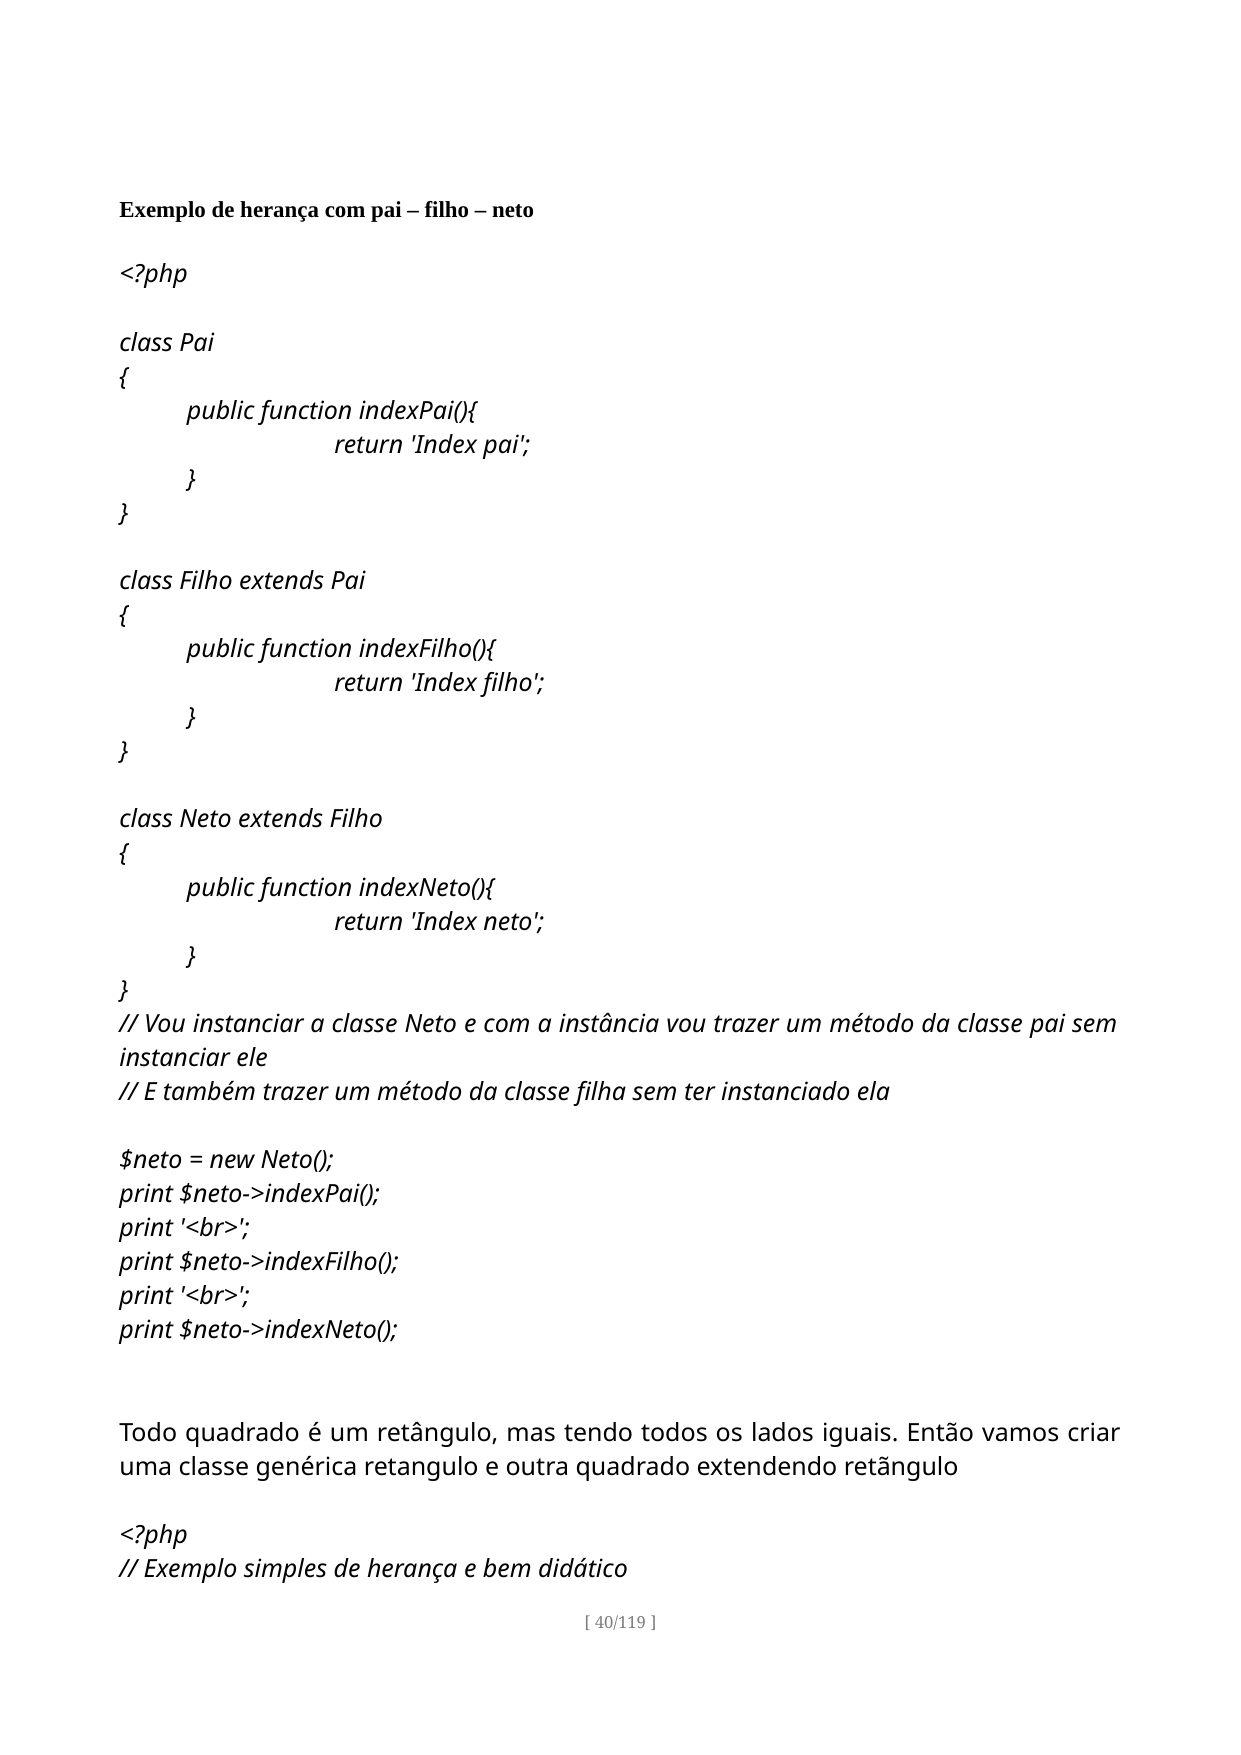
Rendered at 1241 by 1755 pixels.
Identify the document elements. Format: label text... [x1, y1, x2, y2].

text // E também trazer um método da classe filha sem ter instanciado ela [113, 1073, 1128, 1108]
text return 'Index filho'; [113, 665, 1128, 699]
text public function indexFilho(){ [113, 631, 1128, 665]
subtitle Exemplo de herança com pai – filho – neto [113, 197, 1128, 222]
text class Neto extends Filho [113, 801, 1128, 835]
text class Filho extends Pai [113, 563, 1128, 597]
text public function indexPai(){ [113, 392, 1128, 426]
text $neto = new Neto(); [113, 1142, 1128, 1176]
text print $neto->indexNeto(); [113, 1312, 1128, 1346]
text } [113, 460, 1128, 494]
text public function indexNeto(){ [113, 869, 1128, 903]
text { [113, 597, 1128, 631]
text print $neto->indexFilho(); [113, 1244, 1128, 1278]
text } [113, 733, 1128, 767]
text // Exemplo simples de herança e bem didático [113, 1550, 1128, 1591]
text print $neto->indexPai(); [113, 1176, 1128, 1210]
text print '<br>'; [113, 1210, 1128, 1244]
text } [113, 699, 1128, 733]
text return 'Index neto'; [113, 903, 1128, 937]
text Todo quadrado é um retângulo, mas tendo todos os lados iguais. Então vamos criar uma classe genérica retangulo e outra quadrado extendendo retãngulo [113, 1414, 1128, 1482]
text } [113, 971, 1128, 1005]
text { [113, 835, 1128, 869]
text class Pai [113, 324, 1128, 358]
text // Vou instanciar a classe Neto e com a instância vou trazer um método da classe pai sem instanciar ele [113, 1005, 1128, 1073]
text print '<br>'; [113, 1278, 1128, 1312]
text } [113, 494, 1128, 528]
text return 'Index pai'; [113, 426, 1128, 460]
text <?php [113, 1516, 1128, 1550]
text <?php [113, 256, 1128, 290]
text } [113, 937, 1128, 971]
text { [113, 358, 1128, 392]
